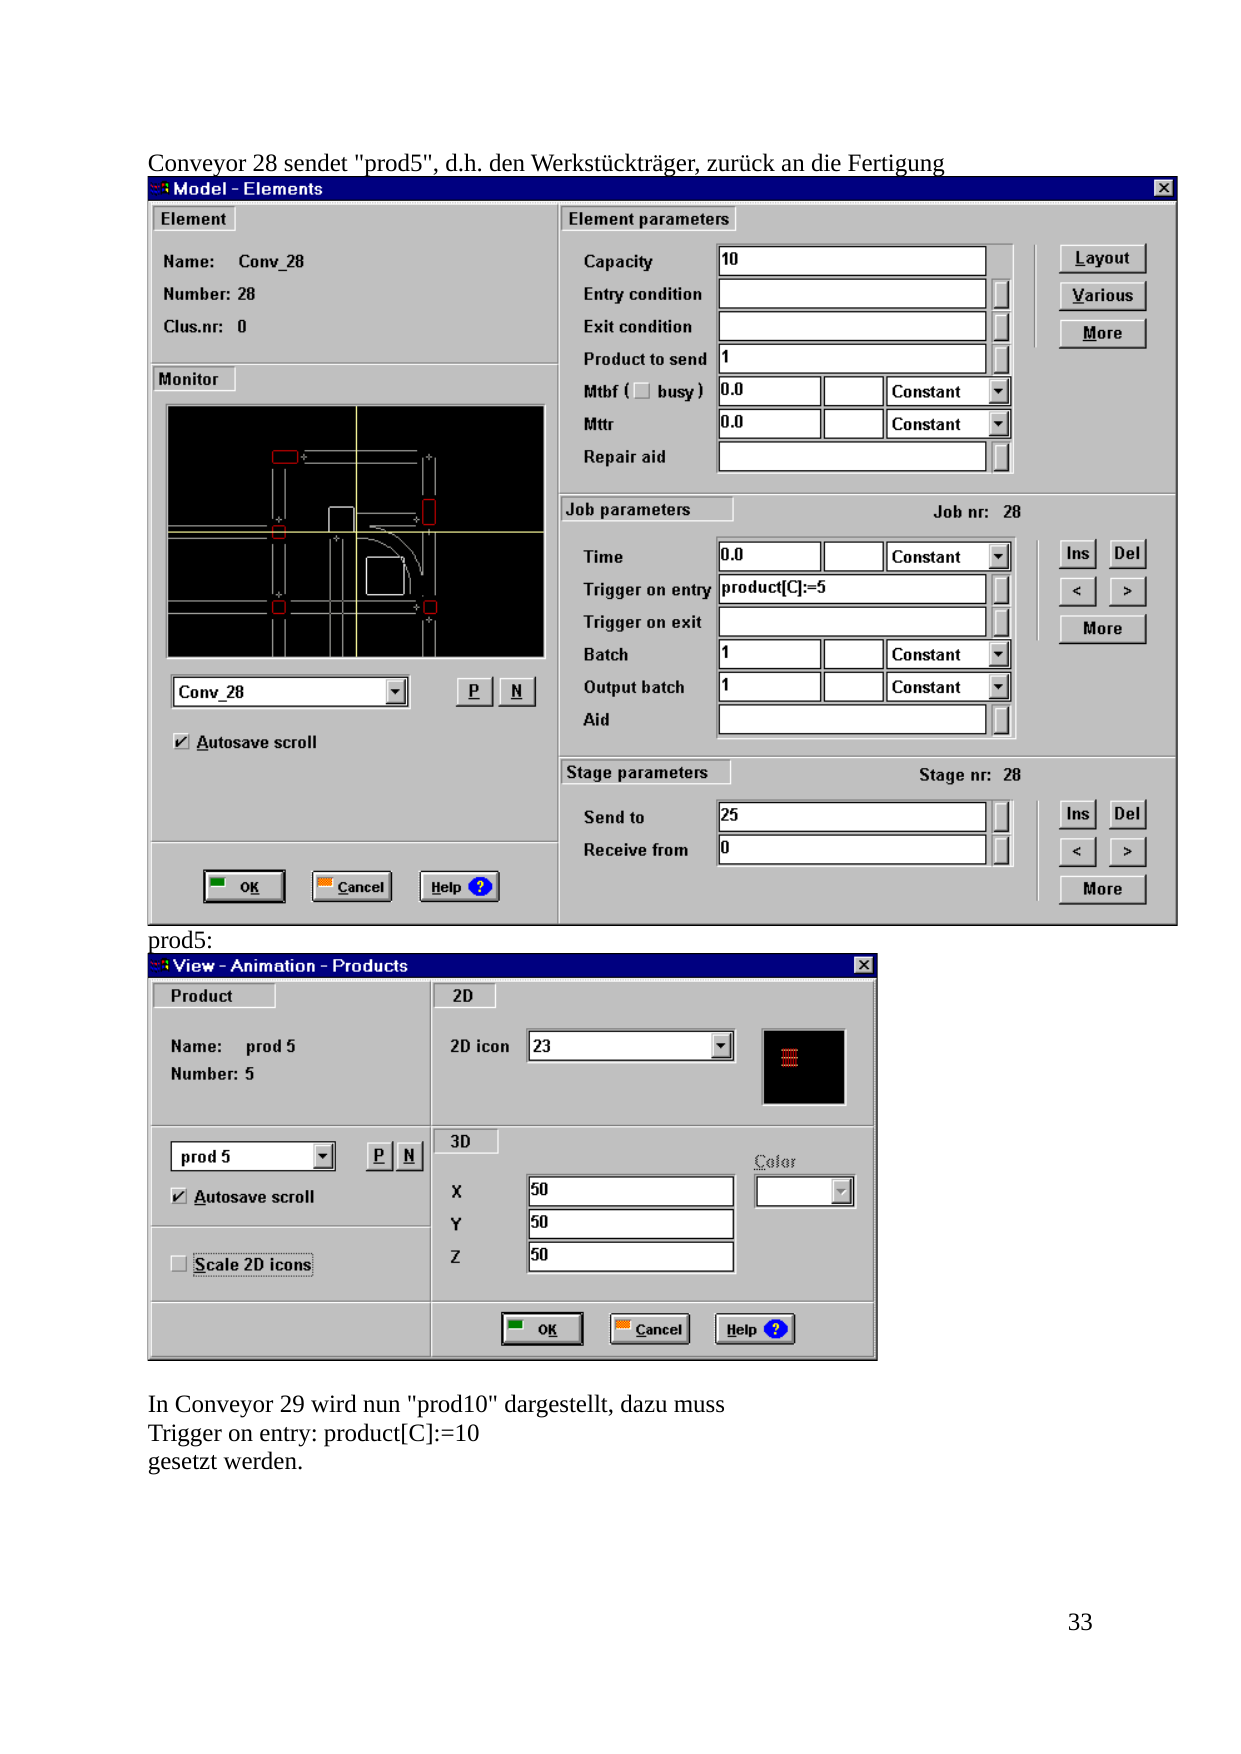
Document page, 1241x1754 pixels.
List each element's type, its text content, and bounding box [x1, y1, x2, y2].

text gesetzt werden. [148, 1446, 1093, 1475]
text In Conveyor 29 wird nun "prod10" dargestellt, dazu muss [148, 1389, 1093, 1418]
picture [147, 176, 1178, 926]
text prod5: [148, 926, 1093, 954]
picture [147, 953, 878, 1361]
text Trigger on entry: product[C]:=10 [148, 1418, 1093, 1446]
text Conveyor 28 sendet "prod5", d.h. den Werkstückträger, zurück an die Fertigung [148, 148, 1093, 176]
